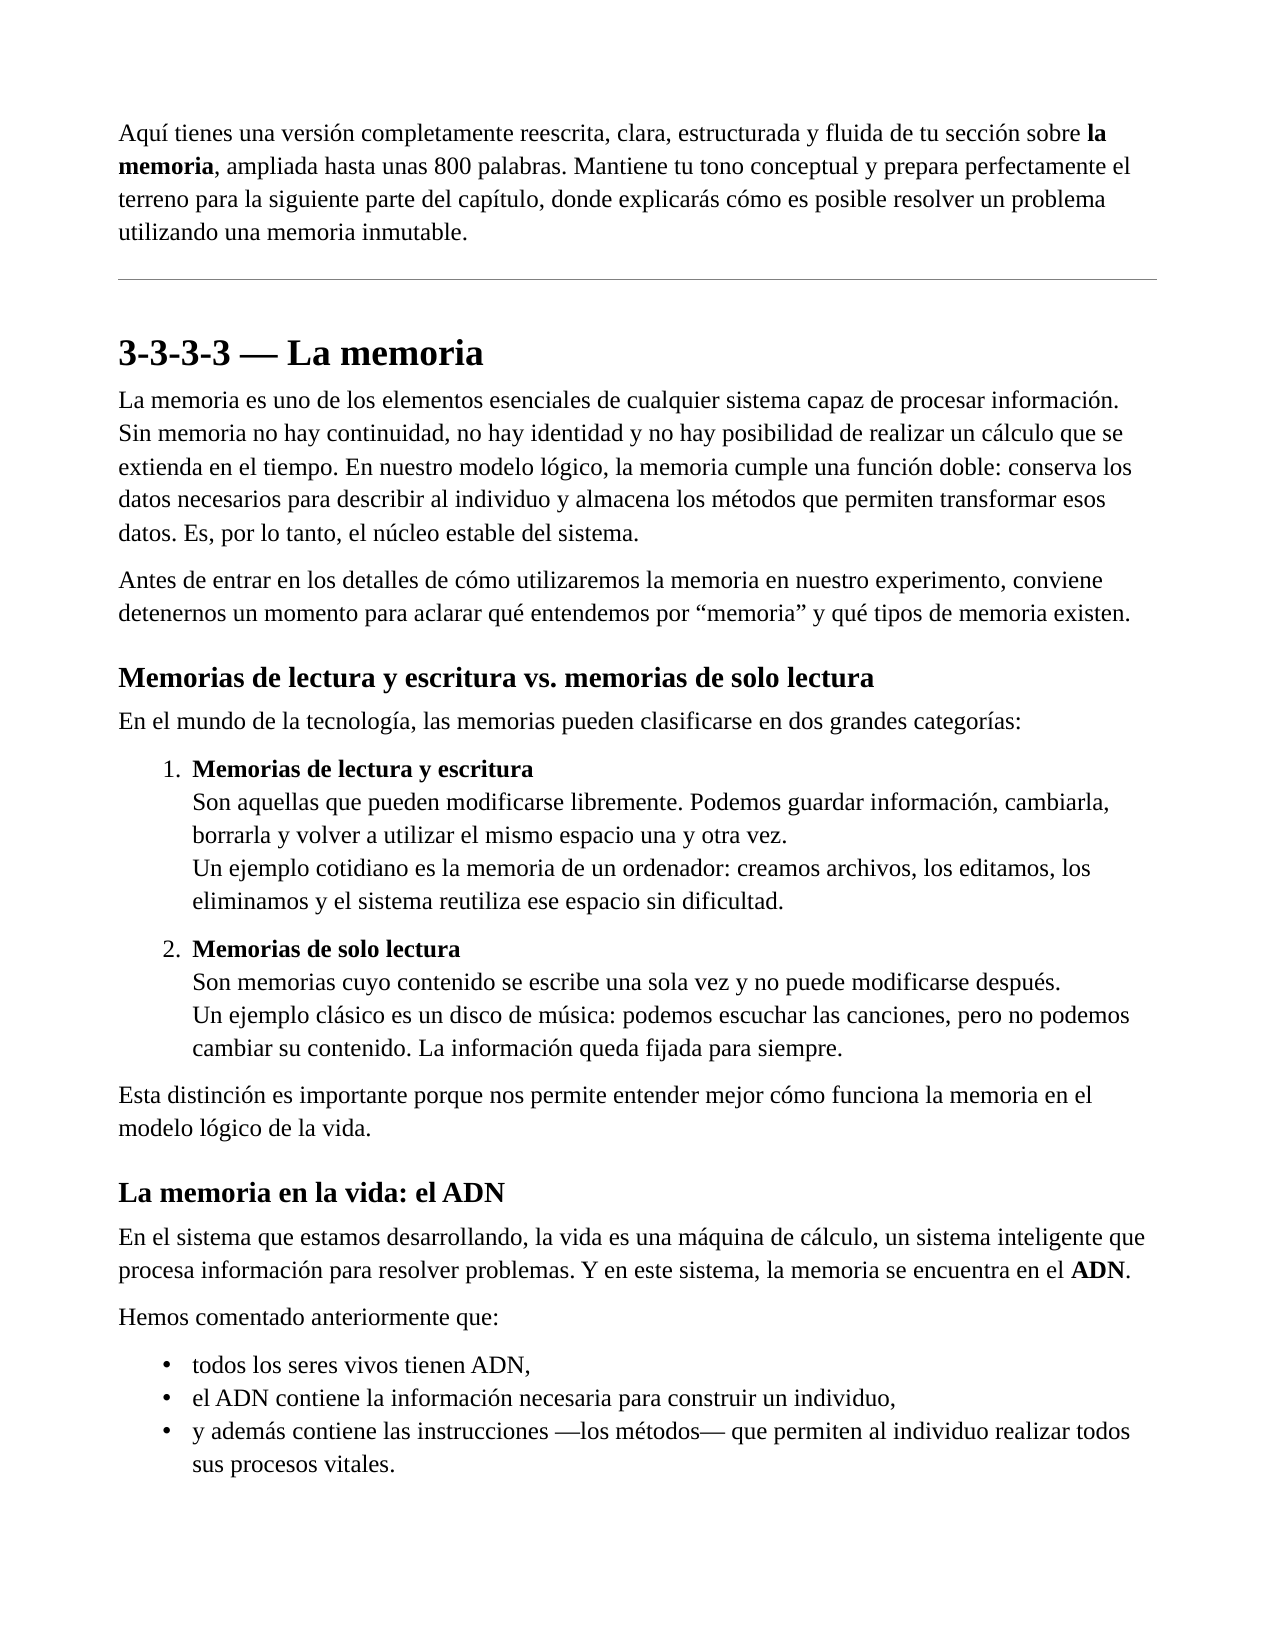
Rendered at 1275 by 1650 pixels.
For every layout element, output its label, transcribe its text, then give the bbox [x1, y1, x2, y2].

text La memoria es uno de los elementos esenciales de cualquier sistema capaz de procesar información. Sin memoria no hay continuidad, no hay identidad y no hay posibilidad de realizar un cálculo que se extienda en el tiempo. En nuestro modelo lógico, la memoria cumple una función doble: conserva los datos necesarios para describir al individuo y almacena los métodos que permiten transformar esos datos. Es, por lo tanto, el núcleo estable del sistema. [118, 386, 1157, 546]
subtitle 3‑3‑3‑3 — La memoria [118, 330, 1157, 373]
list y además contiene las instrucciones —los métodos— que permiten al individuo realizar todos sus procesos vitales. [162, 1416, 1157, 1478]
list todos los seres vivos tienen ADN, [162, 1350, 1157, 1379]
list el ADN contiene la información necesaria para construir un individuo, [162, 1383, 1157, 1412]
subtitle La memoria en la vida: el ADN [118, 1176, 1157, 1209]
text En el sistema que estamos desarrollando, la vida es una máquina de cálculo, un sistema inteligente que procesa información para resolver problemas. Y en este sistema, la memoria se encuentra en el ADN. [118, 1222, 1157, 1283]
list Memorias de solo lectura Son memorias cuyo contenido se escribe una sola vez y no puede modificarse después. Un ejemplo clásico es un disco de música: podemos escuchar las canciones, pero no podemos cambiar su contenido. La información queda fijada para siempre. [162, 934, 1157, 1062]
text Aquí tienes una versión completamente reescrita, clara, estructurada y fluida de tu sección sobre la memoria, ampliada hasta unas 800 palabras. Mantiene tu tono conceptual y prepara perfectamente el terreno para la siguiente parte del capítulo, donde explicarás cómo es posible resolver un problema utilizando una memoria inmutable. [118, 118, 1157, 246]
text Hemos comentado anteriormente que: [118, 1302, 1157, 1331]
list Memorias de lectura y escritura Son aquellas que pueden modificarse libremente. Podemos guardar información, cambiarla, borrarla y volver a utilizar el mismo espacio una y otra vez. Un ejemplo cotidiano es la memoria de un ordenador: creamos archivos, los editamos, los eliminamos y el sistema reutiliza ese espacio sin dificultad. [162, 754, 1157, 915]
text Antes de entrar en los detalles de cómo utilizaremos la memoria en nuestro experimento, conviene detenernos un momento para aclarar qué entendemos por “memoria” y qué tipos de memoria existen. [118, 565, 1157, 627]
subtitle Memorias de lectura y escritura vs. memorias de solo lectura [118, 660, 1157, 694]
text Esta distinción es importante porque nos permite entender mejor cómo funciona la memoria en el modelo lógico de la vida. [118, 1080, 1157, 1142]
text En el mundo de la tecnología, las memorias pueden clasificarse en dos grandes categorías: [118, 706, 1157, 735]
